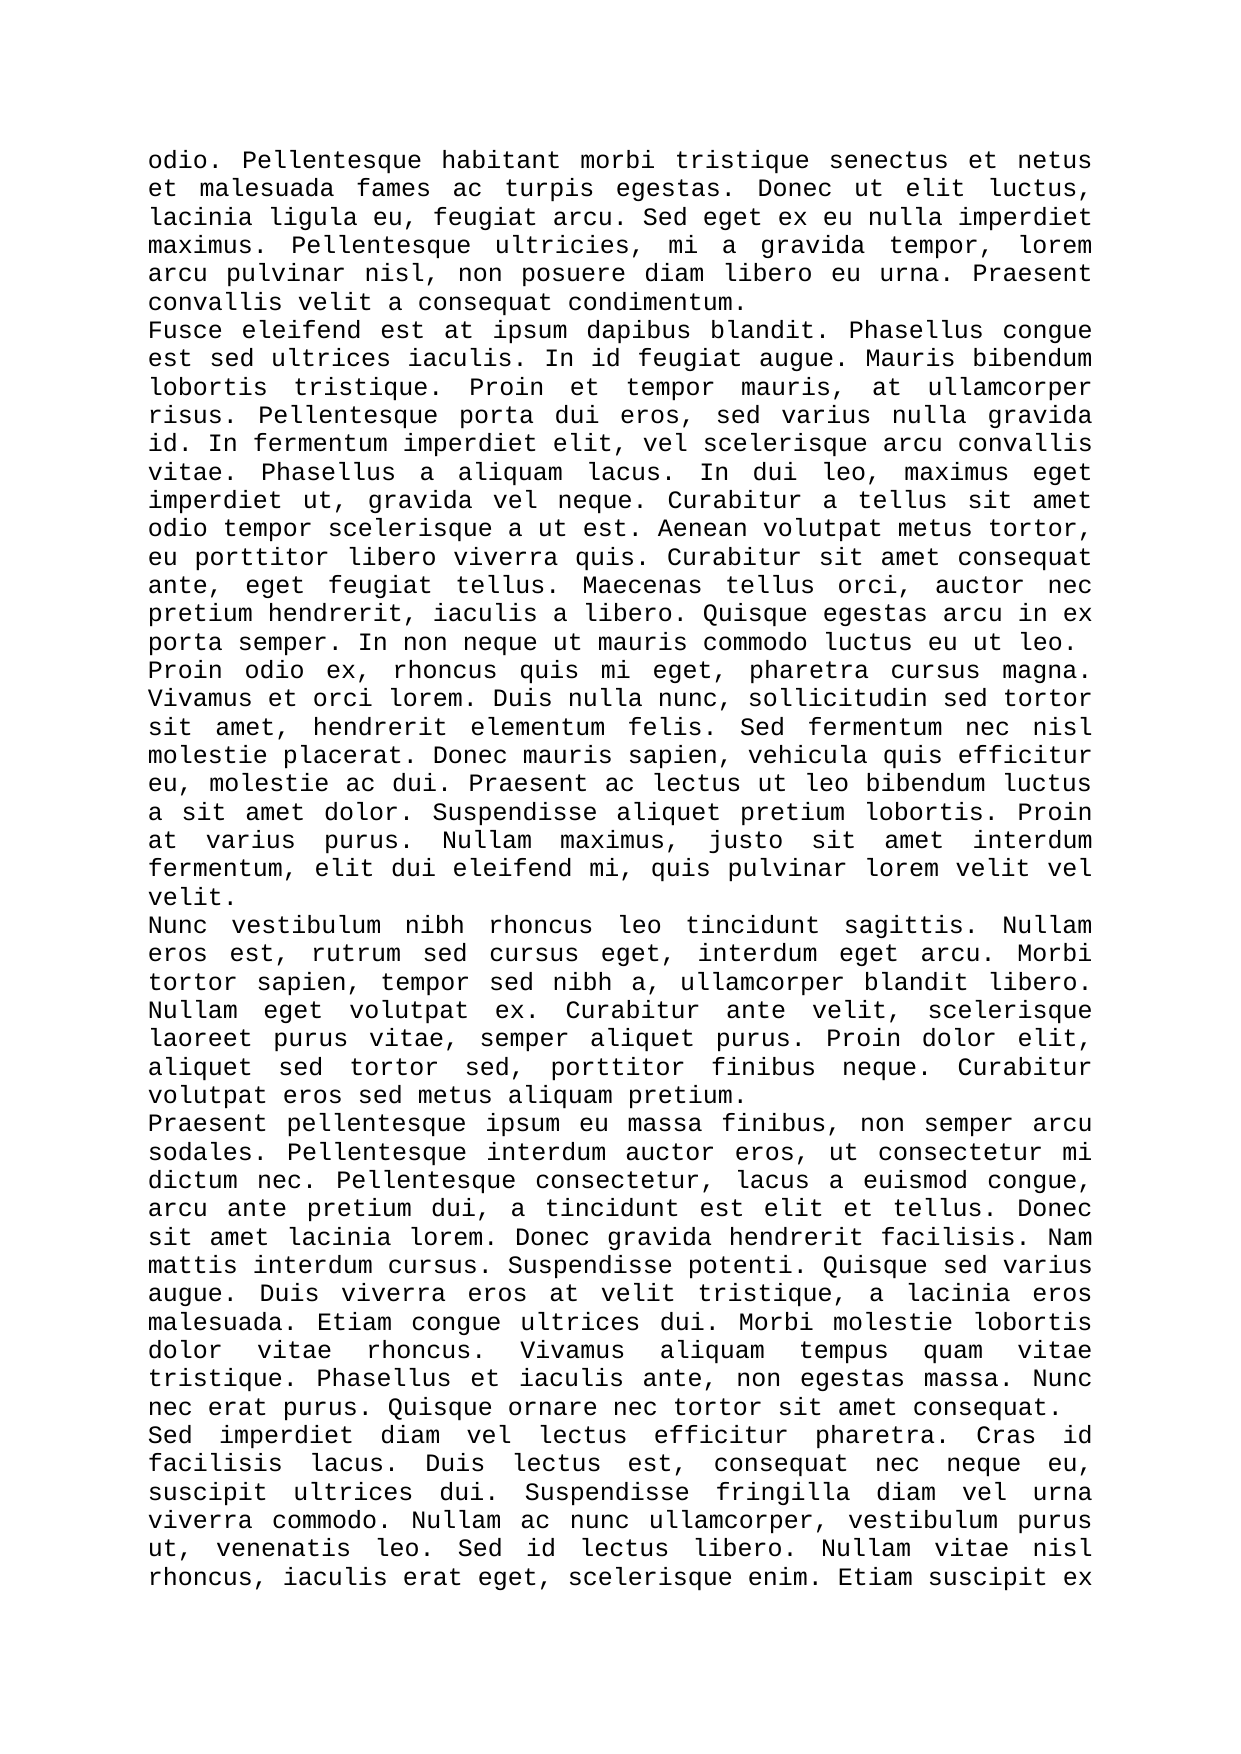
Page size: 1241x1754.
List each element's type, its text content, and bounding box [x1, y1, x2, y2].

text odio. Pellentesque habitant morbi tristique senectus et netus et malesuada fames ac turpis egestas. Donec ut elit luctus, lacinia ligula eu, feugiat arcu. Sed eget ex eu nulla imperdiet maximus. Pellentesque ultricies, mi a gravida tempor, lorem arcu pulvinar nisl, non posuere diam libero eu urna. Praesent convallis velit a consequat condimentum. [148, 148, 1093, 318]
text Praesent pellentesque ipsum eu massa finibus, non semper arcu sodales. Pellentesque interdum auctor eros, ut consectetur mi dictum nec. Pellentesque consectetur, lacus a euismod congue, arcu ante pretium dui, a tincidunt est elit et tellus. Donec sit amet lacinia lorem. Donec gravida hendrerit facilisis. Nam mattis interdum cursus. Suspendisse potenti. Quisque sed varius augue. Duis viverra eros at velit tristique, a lacinia eros malesuada. Etiam congue ultrices dui. Morbi molestie lobortis dolor vitae rhoncus. Vivamus aliquam tempus quam vitae tristique. Phasellus et iaculis ante, non egestas massa. Nunc nec erat purus. Quisque ornare nec tortor sit amet consequat. [148, 1111, 1093, 1423]
text Sed imperdiet diam vel lectus efficitur pharetra. Cras id facilisis lacus. Duis lectus est, consequat nec neque eu, suscipit ultrices dui. Suspendisse fringilla diam vel urna viverra commodo. Nullam ac nunc ullamcorper, vestibulum purus ut, venenatis leo. Sed id lectus libero. Nullam vitae nisl rhoncus, iaculis erat eget, scelerisque enim. Etiam suscipit ex [148, 1423, 1093, 1593]
text Nunc vestibulum nibh rhoncus leo tincidunt sagittis. Nullam eros est, rutrum sed cursus eget, interdum eget arcu. Morbi tortor sapien, tempor sed nibh a, ullamcorper blandit libero. Nullam eget volutpat ex. Curabitur ante velit, scelerisque laoreet purus vitae, semper aliquet purus. Proin dolor elit, aliquet sed tortor sed, porttitor finibus neque. Curabitur volutpat eros sed metus aliquam pretium. [148, 913, 1093, 1111]
text Fusce eleifend est at ipsum dapibus blandit. Phasellus congue est sed ultrices iaculis. In id feugiat augue. Mauris bibendum lobortis tristique. Proin et tempor mauris, at ullamcorper risus. Pellentesque porta dui eros, sed varius nulla gravida id. In fermentum imperdiet elit, vel scelerisque arcu convallis vitae. Phasellus a aliquam lacus. In dui leo, maximus eget imperdiet ut, gravida vel neque. Curabitur a tellus sit amet odio tempor scelerisque a ut est. Aenean volutpat metus tortor, eu porttitor libero viverra quis. Curabitur sit amet consequat ante, eget feugiat tellus. Maecenas tellus orci, auctor nec pretium hendrerit, iaculis a libero. Quisque egestas arcu in ex porta semper. In non neque ut mauris commodo luctus eu ut leo. [148, 318, 1093, 658]
text Proin odio ex, rhoncus quis mi eget, pharetra cursus magna. Vivamus et orci lorem. Duis nulla nunc, sollicitudin sed tortor sit amet, hendrerit elementum felis. Sed fermentum nec nisl molestie placerat. Donec mauris sapien, vehicula quis efficitur eu, molestie ac dui. Praesent ac lectus ut leo bibendum luctus a sit amet dolor. Suspendisse aliquet pretium lobortis. Proin at varius purus. Nullam maximus, justo sit amet interdum fermentum, elit dui eleifend mi, quis pulvinar lorem velit vel velit. [148, 658, 1093, 913]
